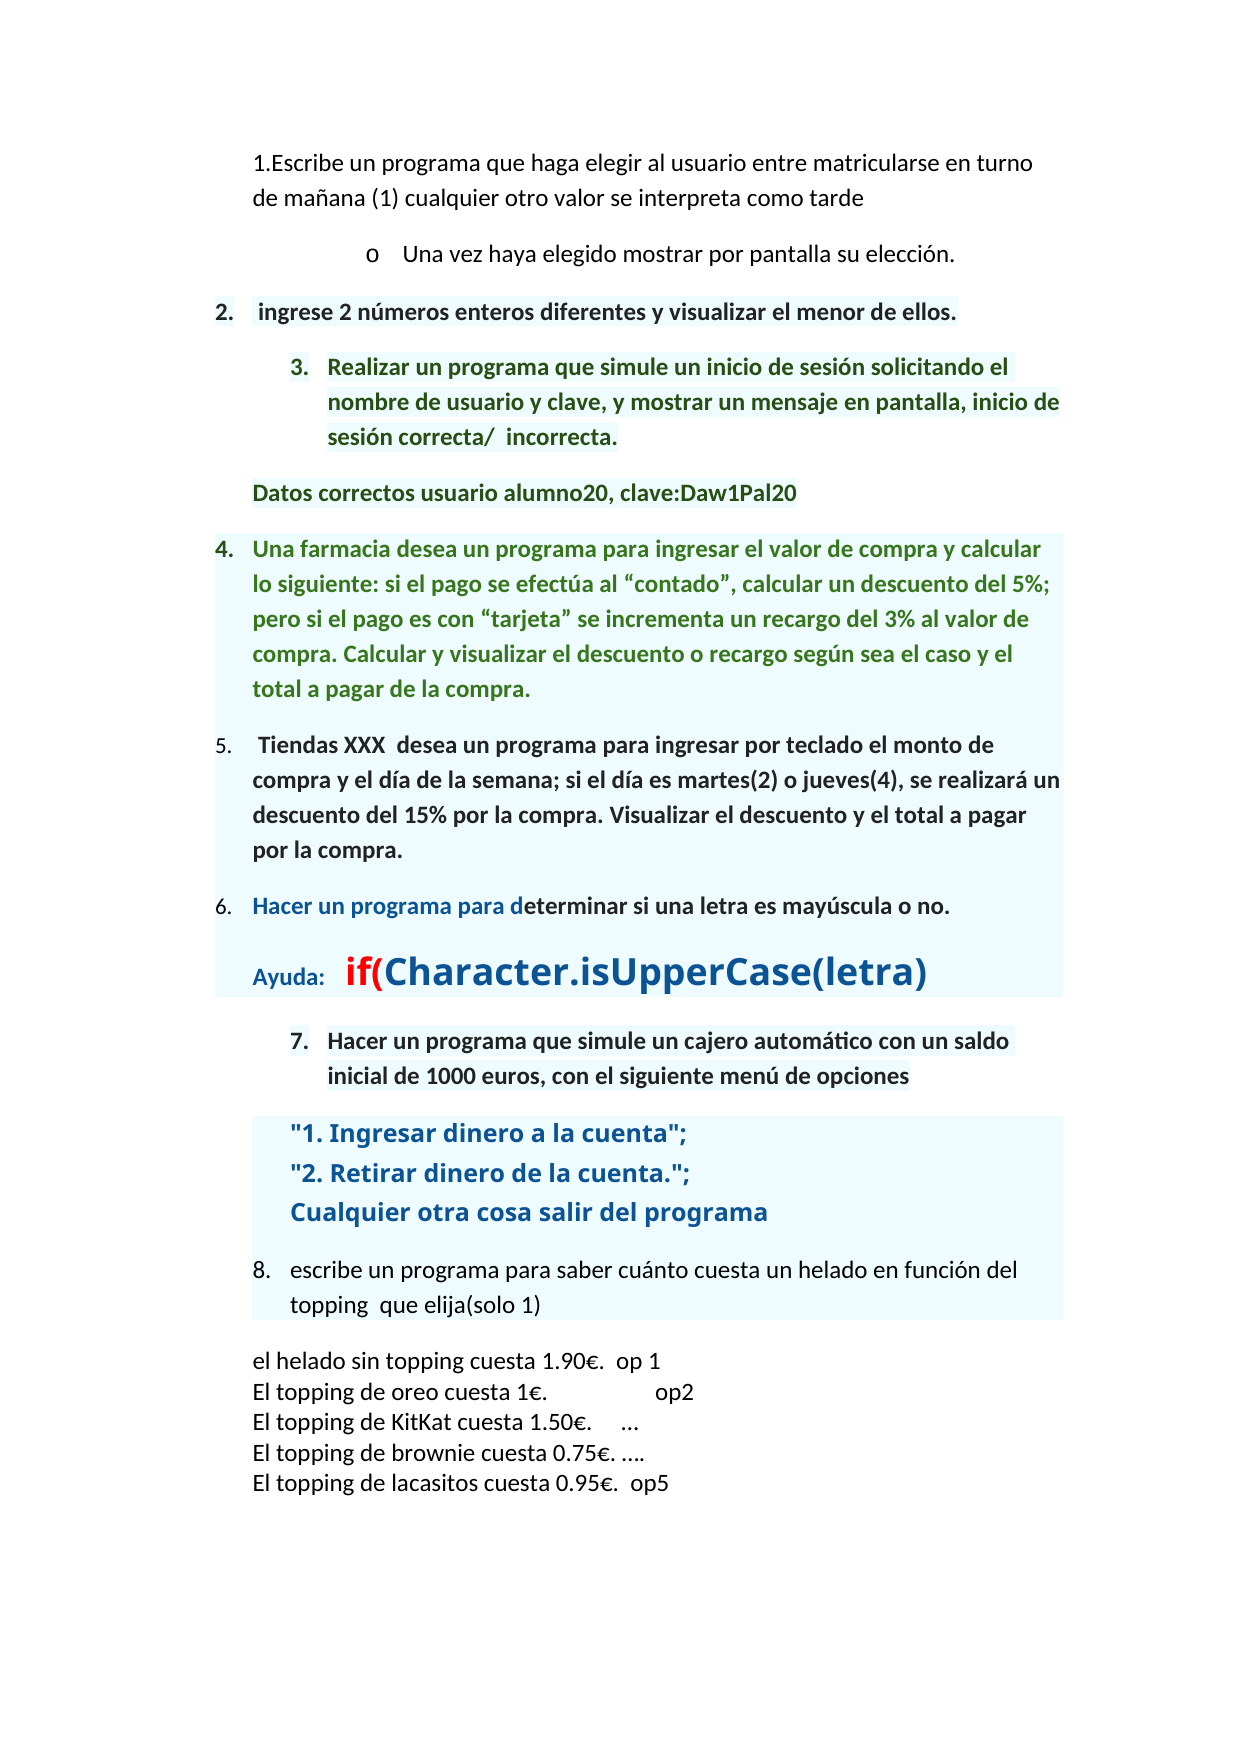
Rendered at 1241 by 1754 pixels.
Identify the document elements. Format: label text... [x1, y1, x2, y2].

text El topping de oreo cuesta 1€. op2 [252, 1376, 1063, 1406]
list "1. Ingresar dinero a la cuenta"; "2. Retirar dinero de la cuenta."; Cualquier otra cosa salir del programa [252, 1116, 1063, 1228]
list Ayuda: if(Character.isUpperCase(letra) [215, 946, 1063, 997]
list Hacer un programa que simule un cajero automático con un saldo inicial de 1000 euros, con el siguiente menú de opciones [290, 1025, 1063, 1091]
list 1.Escribe un programa que haga elegir al usuario entre matricularse en turno de mañana (1) cualquier otro valor se interpreta como tarde [215, 148, 1063, 213]
list Realizar un programa que simule un inicio de sesión solicitando el nombre de usuario y clave, y mostrar un mensaje en pantalla, inicio de sesión correcta/ incorrecta. [290, 352, 1063, 452]
list Datos correctos usuario alumno20, clave:Daw1Pal20 [215, 477, 1063, 508]
text El topping de lacasitos cuesta 0.95€. op5 [252, 1467, 1063, 1498]
list Una vez haya elegido mostrar por pantalla su elección. [365, 238, 1063, 270]
text El topping de KitKat cuesta 1.50€. … [252, 1406, 1063, 1437]
list Tiendas XXX desea un programa para ingresar por teclado el monto de compra y el día de la semana; si el día es martes(2) o jueves(4), se realizará un descuento del 15% por la compra. Visualizar el descuento y el total a pagar por la compra. [215, 729, 1063, 864]
list Una farmacia desea un programa para ingresar el valor de compra y calcular lo siguiente: si el pago se efectúa al “contado”, calcular un descuento del 5%; pero si el pago es con “tarjeta” se incrementa un recargo del 3% al valor de compra. Calcular y visualizar el descuento o recargo según sea el caso y el total a pagar de la compra. [215, 533, 1063, 704]
text el helado sin topping cuesta 1.90€. op 1 [252, 1345, 1063, 1376]
list Hacer un programa para determinar si una letra es mayúscula o no. [215, 890, 1063, 920]
list escribe un programa para saber cuánto cuesta un helado en función del topping que elija(solo 1) [252, 1254, 1063, 1320]
list ingrese 2 números enteros diferentes y visualizar el menor de ellos. [215, 296, 1063, 326]
text El topping de brownie cuesta 0.75€. …. [252, 1437, 1063, 1467]
